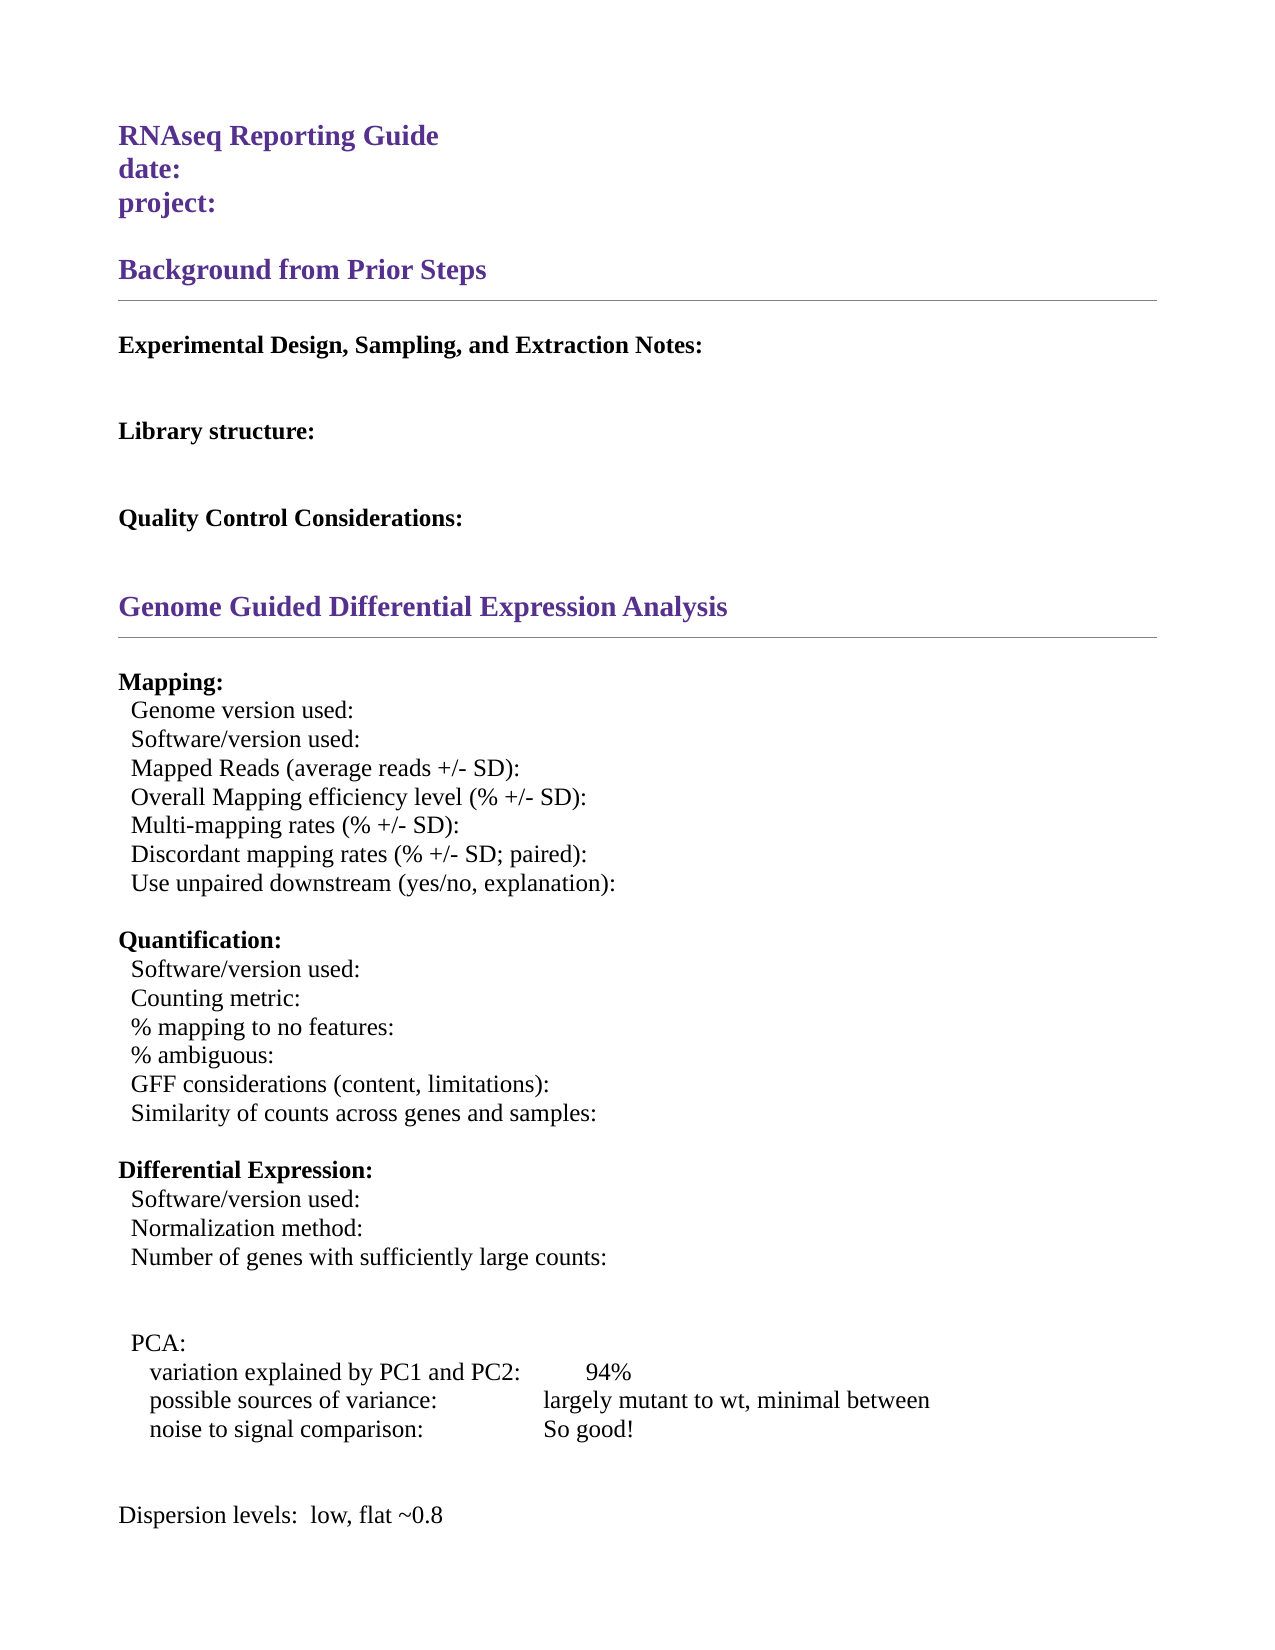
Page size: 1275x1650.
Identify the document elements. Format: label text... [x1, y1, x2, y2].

text RNAseq Reporting Guide [118, 118, 1157, 152]
text variation explained by PC1 and PC2: 94% [118, 1357, 1157, 1385]
text Software/version used: [118, 954, 1157, 983]
text Experimental Design, Sampling, and Extraction Notes: [118, 330, 1157, 359]
text Counting metric: [118, 983, 1157, 1012]
text Mapped Reads (average reads +/- SD): [118, 753, 1157, 782]
text Overall Mapping efficiency level (% +/- SD): [118, 782, 1157, 810]
text GFF considerations (content, limitations): [118, 1069, 1157, 1098]
text Similarity of counts across genes and samples: [118, 1098, 1157, 1127]
text PCA: [118, 1328, 1157, 1357]
text Quantification: [118, 925, 1157, 954]
text Multi-mapping rates (% +/- SD): [118, 810, 1157, 839]
text Genome version used: [118, 695, 1157, 724]
text Software/version used: [118, 1184, 1157, 1213]
text date: [118, 152, 1157, 185]
text Quality Control Considerations: [118, 503, 1157, 531]
text Discordant mapping rates (% +/- SD; paired): [118, 839, 1157, 868]
text possible sources of variance: largely mutant to wt, minimal between [118, 1385, 1157, 1414]
text Use unpaired downstream (yes/no, explanation): [118, 868, 1157, 897]
text Software/version used: [118, 724, 1157, 753]
text Mapping: [118, 667, 1157, 695]
text Normalization method: [118, 1213, 1157, 1242]
text Differential Expression: [118, 1155, 1157, 1184]
text % mapping to no features: [118, 1012, 1157, 1040]
text noise to signal comparison: So good! [118, 1414, 1157, 1443]
text % ambiguous: [118, 1040, 1157, 1069]
text Background from Prior Steps [118, 252, 1157, 286]
text Library structure: [118, 416, 1157, 445]
text Number of genes with sufficiently large counts: [118, 1242, 1157, 1270]
text Dispersion levels: low, flat ~0.8 [118, 1500, 1157, 1529]
text project: [118, 185, 1157, 219]
text Genome Guided Differential Expression Analysis [118, 589, 1157, 622]
